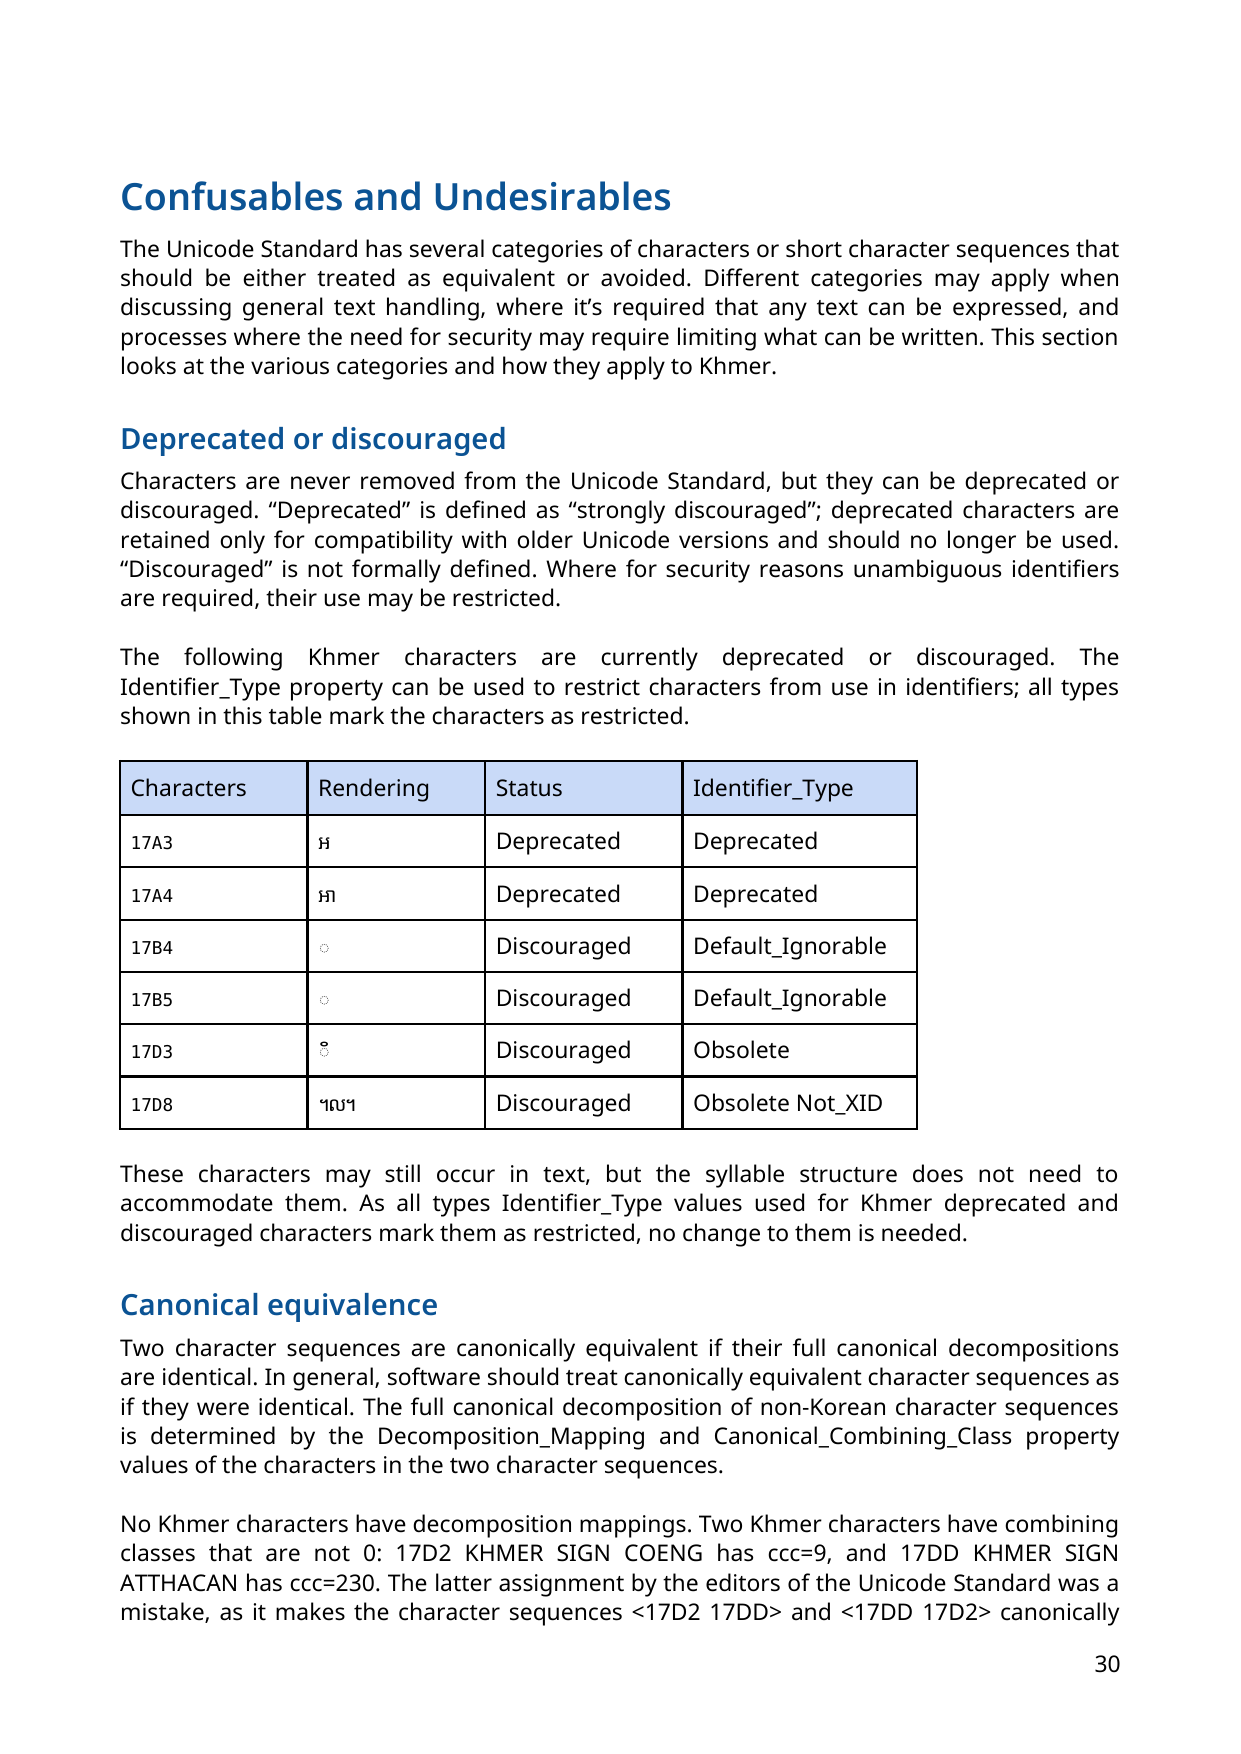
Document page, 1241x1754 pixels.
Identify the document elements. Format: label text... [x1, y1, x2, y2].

table_cell ឣ [309, 816, 484, 866]
table_cell 17A4 [121, 868, 306, 918]
text These characters may still occur in text, but the syllable structure does not need to accommodate them. As all types Identifier_Type values used for Khmer deprecated and discouraged characters mark them as restricted, no change to them is needed. [120, 1159, 1121, 1247]
subtitle Deprecated or discouraged [120, 418, 1121, 458]
table_cell 17A3 [121, 816, 306, 866]
table_cell Deprecated [684, 868, 916, 918]
table_cell Deprecated [684, 816, 916, 866]
subtitle Confusables and Undesirables [120, 170, 1121, 221]
table_cell ឤ [309, 868, 484, 918]
table_cell Default_Ignorable [684, 973, 916, 1023]
table_cell ឵ [309, 973, 484, 1023]
table_header Characters [121, 762, 306, 814]
table_header Identifier_Type [684, 762, 916, 814]
table_cell Discouraged [486, 921, 681, 971]
text The following Khmer characters are currently deprecated or discouraged. The Identifier_Type property can be used to restrict characters from use in identifiers; all types shown in this table mark the characters as restricted. [120, 642, 1121, 730]
table_cell 17D3 [121, 1025, 306, 1075]
table_cell Default_Ignorable [684, 921, 916, 971]
table_cell 17B5 [121, 973, 306, 1023]
table_cell ៘ [309, 1078, 484, 1128]
table_cell Discouraged [486, 973, 681, 1023]
table_cell Discouraged [486, 1078, 681, 1128]
table_cell Deprecated [486, 816, 681, 866]
table_cell 17D8 [121, 1078, 306, 1128]
table_cell Discouraged [486, 1025, 681, 1075]
table_cell ៓ [309, 1025, 484, 1075]
text The Unicode Standard has several categories of characters or short character sequences that should be either treated as equivalent or avoided. Different categories may apply when discussing general text handling, where it’s required that any text can be expressed, and processes where the need for security may require limiting what can be written. This section looks at the various categories and how they apply to Khmer. [120, 233, 1121, 380]
table_cell Obsolete [684, 1025, 916, 1075]
table_cell Obsolete Not_XID [684, 1078, 916, 1128]
table_cell ឴ [309, 921, 484, 971]
text No Khmer characters have decomposition mappings. Two Khmer characters have combining classes that are not 0: 17D2 KHMER SIGN COENG has ccc=9, and 17DD KHMER SIGN ATTHACAN has ccc=230. The latter assignment by the editors of the Unicode Standard was a mistake, as it makes the character sequences <17D2 17DD> and <17DD 17D2> canonically [120, 1509, 1121, 1626]
subtitle Canonical equivalence [120, 1285, 1121, 1324]
table_cell 17B4 [121, 921, 306, 971]
table_header Status [486, 762, 681, 814]
table_header Rendering [309, 762, 484, 814]
text Characters are never removed from the Unicode Standard, but they can be deprecated or discouraged. “Deprecated” is defined as “strongly discouraged”; deprecated characters are retained only for compatibility with older Unicode versions and should no longer be used. “Discouraged” is not formally defined. Where for security reasons unambiguous identifiers are required, their use may be restricted. [120, 466, 1121, 613]
text Two character sequences are canonically equivalent if their full canonical decompositions are identical. In general, software should treat canonically equivalent character sequences as if they were identical. The full canonical decomposition of non-Korean character sequences is determined by the Decomposition_Mapping and Canonical_Combining_Class property values of the characters in the two character sequences. [120, 1333, 1121, 1479]
table_cell Deprecated [486, 868, 681, 918]
